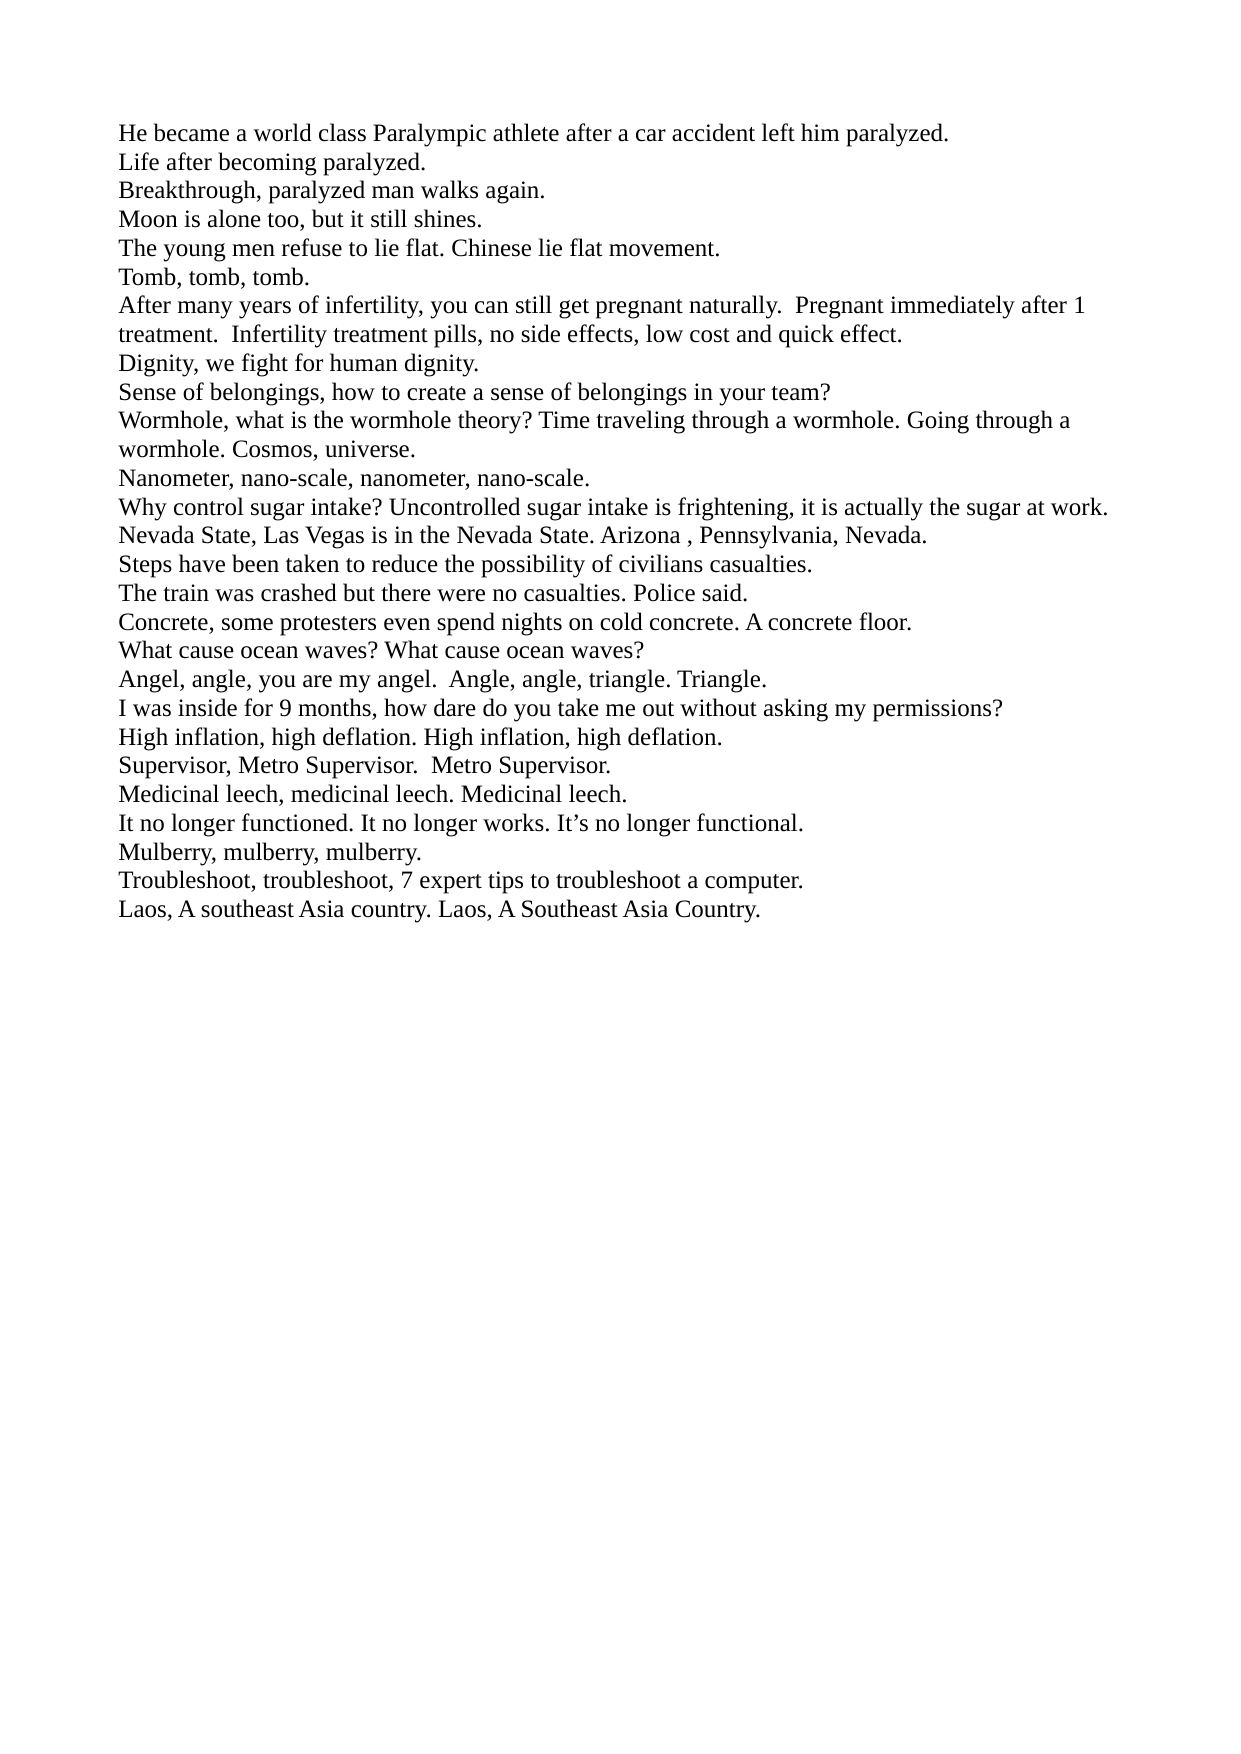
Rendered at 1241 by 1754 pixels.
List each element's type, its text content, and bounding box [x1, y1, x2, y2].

text Medicinal leech, medicinal leech. Medicinal leech. [118, 779, 1122, 808]
text Life after becoming paralyzed. [118, 147, 1122, 176]
text What cause ocean waves? What cause ocean waves? [118, 636, 1122, 664]
text Breakthrough, paralyzed man walks again. [118, 176, 1122, 204]
text I was inside for 9 months, how dare do you take me out without asking my permissions? [118, 693, 1122, 722]
text Nevada State, Las Vegas is in the Nevada State. Arizona , Pennsylvania, Nevada. [118, 521, 1122, 549]
text Laos, A southeast Asia country. Laos, A Southeast Asia Country. [118, 894, 1122, 923]
text Moon is alone too, but it still shines. [118, 204, 1122, 233]
text Tomb, tomb, tomb. [118, 262, 1122, 291]
text High inflation, high deflation. High inflation, high deflation. [118, 722, 1122, 751]
text He became a world class Paralympic athlete after a car accident left him paralyzed. [118, 118, 1122, 147]
text Wormhole, what is the wormhole theory? Time traveling through a wormhole. Going through a wormhole. Cosmos, universe. [118, 406, 1122, 463]
text It no longer functioned. It no longer works. It’s no longer functional. [118, 808, 1122, 837]
text Supervisor, Metro Supervisor. Metro Supervisor. [118, 751, 1122, 779]
text The young men refuse to lie flat. Chinese lie flat movement. [118, 233, 1122, 262]
text Concrete, some protesters even spend nights on cold concrete. A concrete floor. [118, 607, 1122, 636]
text Angel, angle, you are my angel. Angle, angle, triangle. Triangle. [118, 664, 1122, 693]
text Nanometer, nano-scale, nanometer, nano-scale. [118, 463, 1122, 492]
text Why control sugar intake? Uncontrolled sugar intake is frightening, it is actually the sugar at work. [118, 492, 1122, 521]
text After many years of infertility, you can still get pregnant naturally. Pregnant immediately after 1 treatment. Infertility treatment pills, no side effects, low cost and quick effect. [118, 291, 1122, 348]
text Dignity, we fight for human dignity. [118, 348, 1122, 377]
text Sense of belongings, how to create a sense of belongings in your team? [118, 377, 1122, 406]
text Troubleshoot, troubleshoot, 7 expert tips to troubleshoot a computer. [118, 866, 1122, 894]
text Steps have been taken to reduce the possibility of civilians casualties. [118, 549, 1122, 578]
text Mulberry, mulberry, mulberry. [118, 837, 1122, 866]
text The train was crashed but there were no casualties. Police said. [118, 578, 1122, 607]
